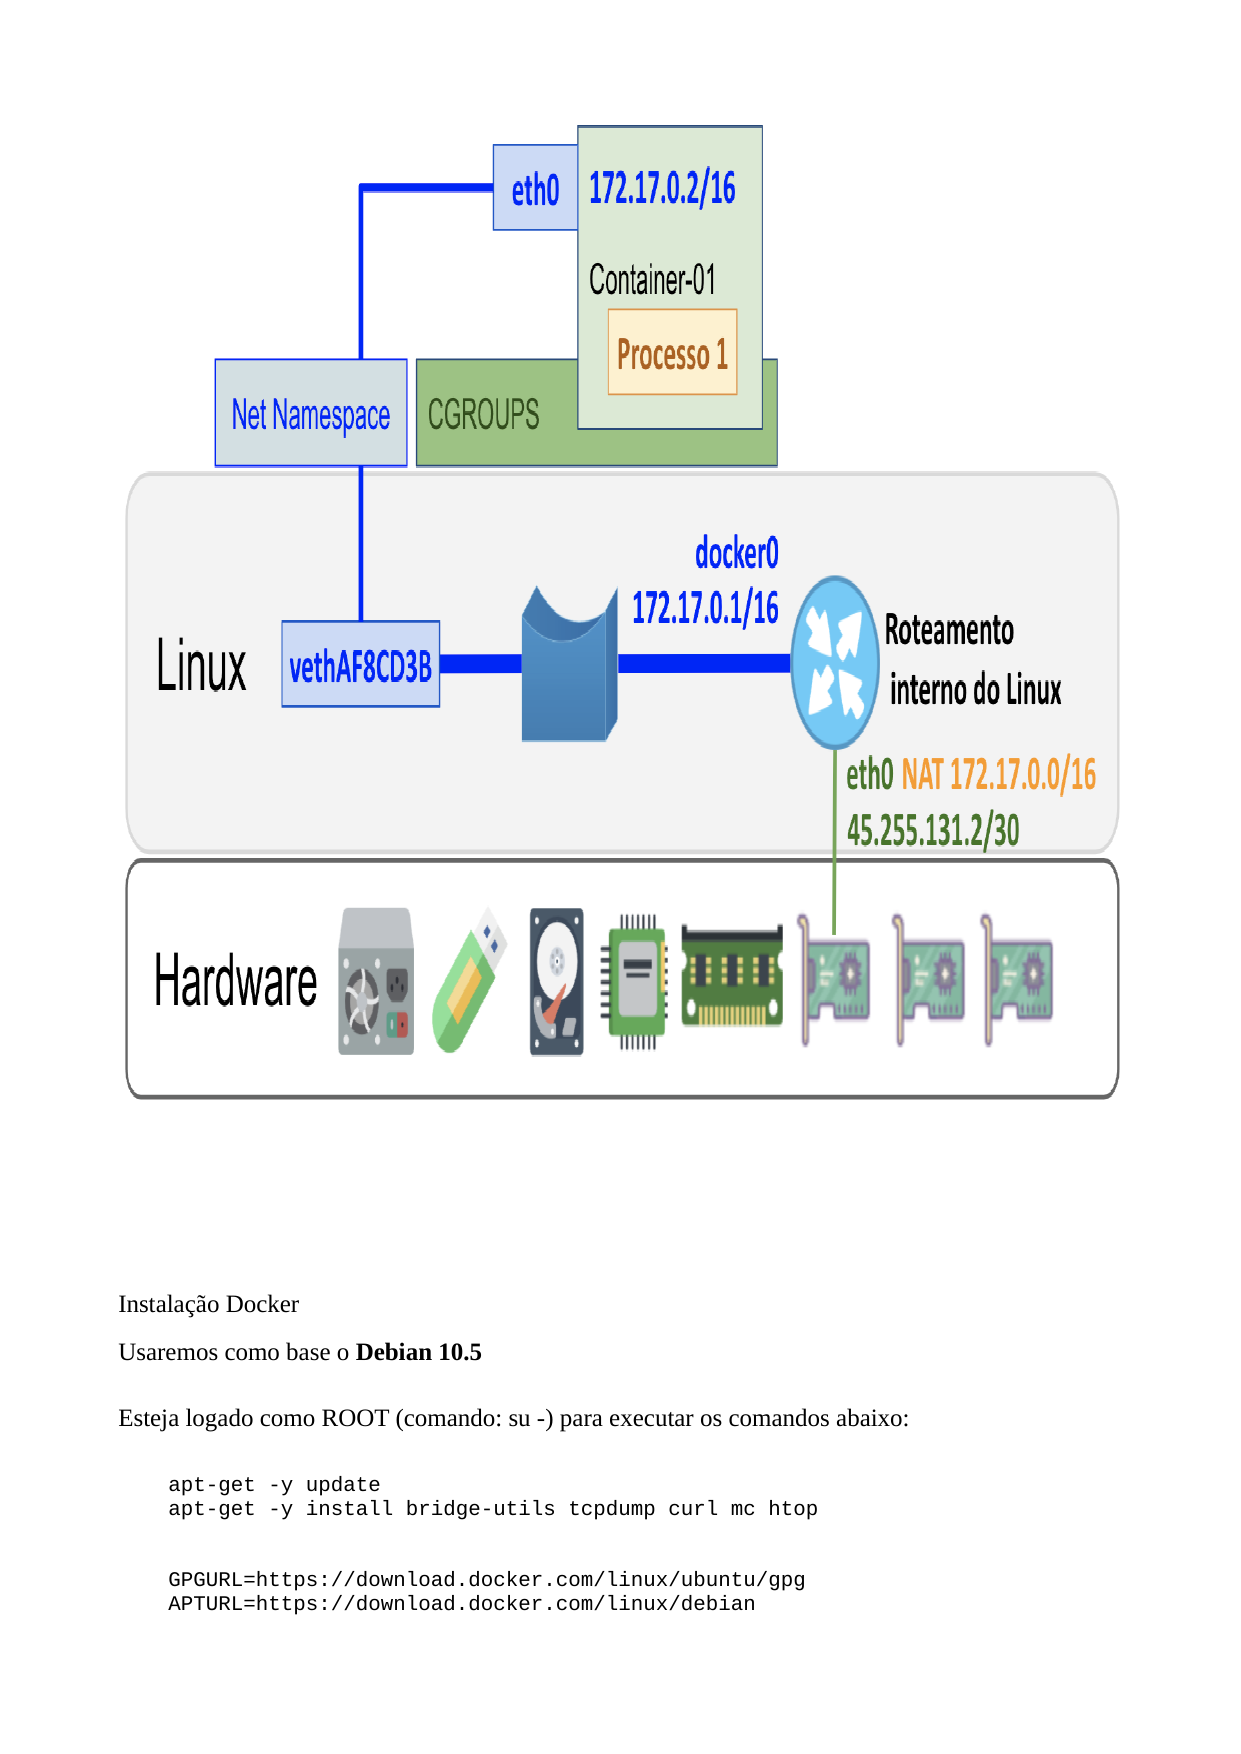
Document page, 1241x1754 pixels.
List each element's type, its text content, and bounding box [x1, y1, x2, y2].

text APTURL=https://download.docker.com/linux/debian [118, 1593, 1122, 1616]
text # Adicionar repositorio docker [118, 1545, 1122, 1569]
text apt-get -y update [118, 1474, 1122, 1498]
text Instalação Docker [118, 1124, 1122, 1318]
text GPGURL=https://download.docker.com/linux/ubuntu/gpg [118, 1569, 1122, 1593]
picture [120, 118, 1121, 1106]
text # Instalando ferramentas [118, 1451, 1122, 1474]
text apt-get -y install bridge-utils tcpdump curl mc htop [118, 1498, 1122, 1522]
text Usaremos como base o Debian 10.5 Esteja logado como ROOT (comando: su -) para executar os comandos abaixo: [118, 1337, 1122, 1432]
